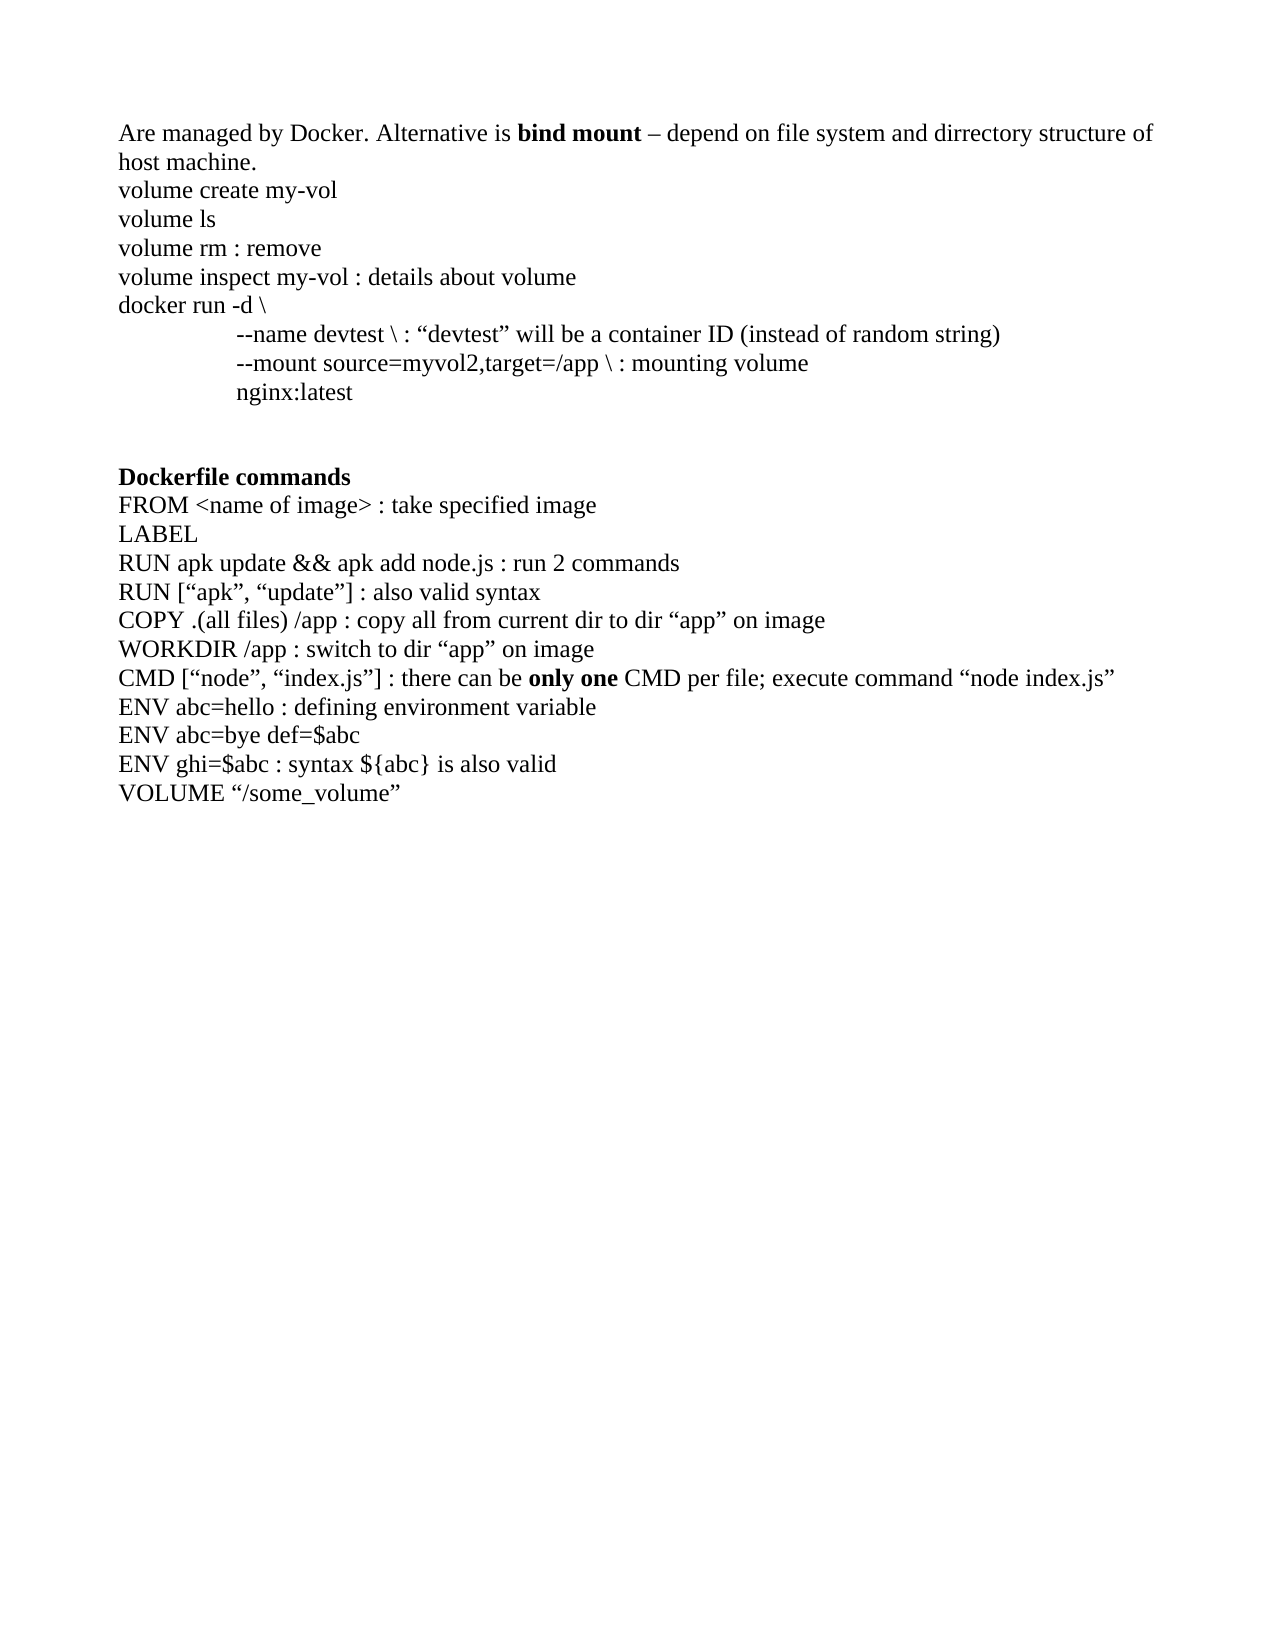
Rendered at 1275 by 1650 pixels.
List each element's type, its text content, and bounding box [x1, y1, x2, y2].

text ENV abc=bye def=$abc [118, 720, 1157, 749]
text ENV abc=hello : defining environment variable [118, 692, 1157, 720]
text LABEL [118, 519, 1157, 548]
text --name devtest \ : “devtest” will be a container ID (instead of random string) [118, 319, 1157, 348]
text FROM <name of image> : take specified image [118, 490, 1157, 519]
text Are managed by Docker. Alternative is bind mount – depend on file system and dirrectory structure of host machine. [118, 118, 1157, 176]
text CMD [“node”, “index.js”] : there can be only one CMD per file; execute command “node index.js” [118, 663, 1157, 692]
text COPY .(all files) /app : copy all from current dir to dir “app” on image [118, 605, 1157, 634]
text volume rm : remove [118, 233, 1157, 262]
text nginx:latest [118, 377, 1157, 406]
text volume create my-vol [118, 176, 1157, 204]
text Dockerfile commands [118, 462, 1157, 490]
text docker run -d \ [118, 291, 1157, 319]
text volume inspect my-vol : details about volume [118, 262, 1157, 291]
text WORKDIR /app : switch to dir “app” on image [118, 634, 1157, 663]
text RUN [“apk”, “update”] : also valid syntax [118, 577, 1157, 605]
text VOLUME “/some_volume” [118, 778, 1157, 807]
text volume ls [118, 204, 1157, 233]
text --mount source=myvol2,target=/app \ : mounting volume [118, 348, 1157, 377]
text ENV ghi=$abc : syntax ${abc} is also valid [118, 749, 1157, 778]
text RUN apk update && apk add node.js : run 2 commands [118, 548, 1157, 577]
